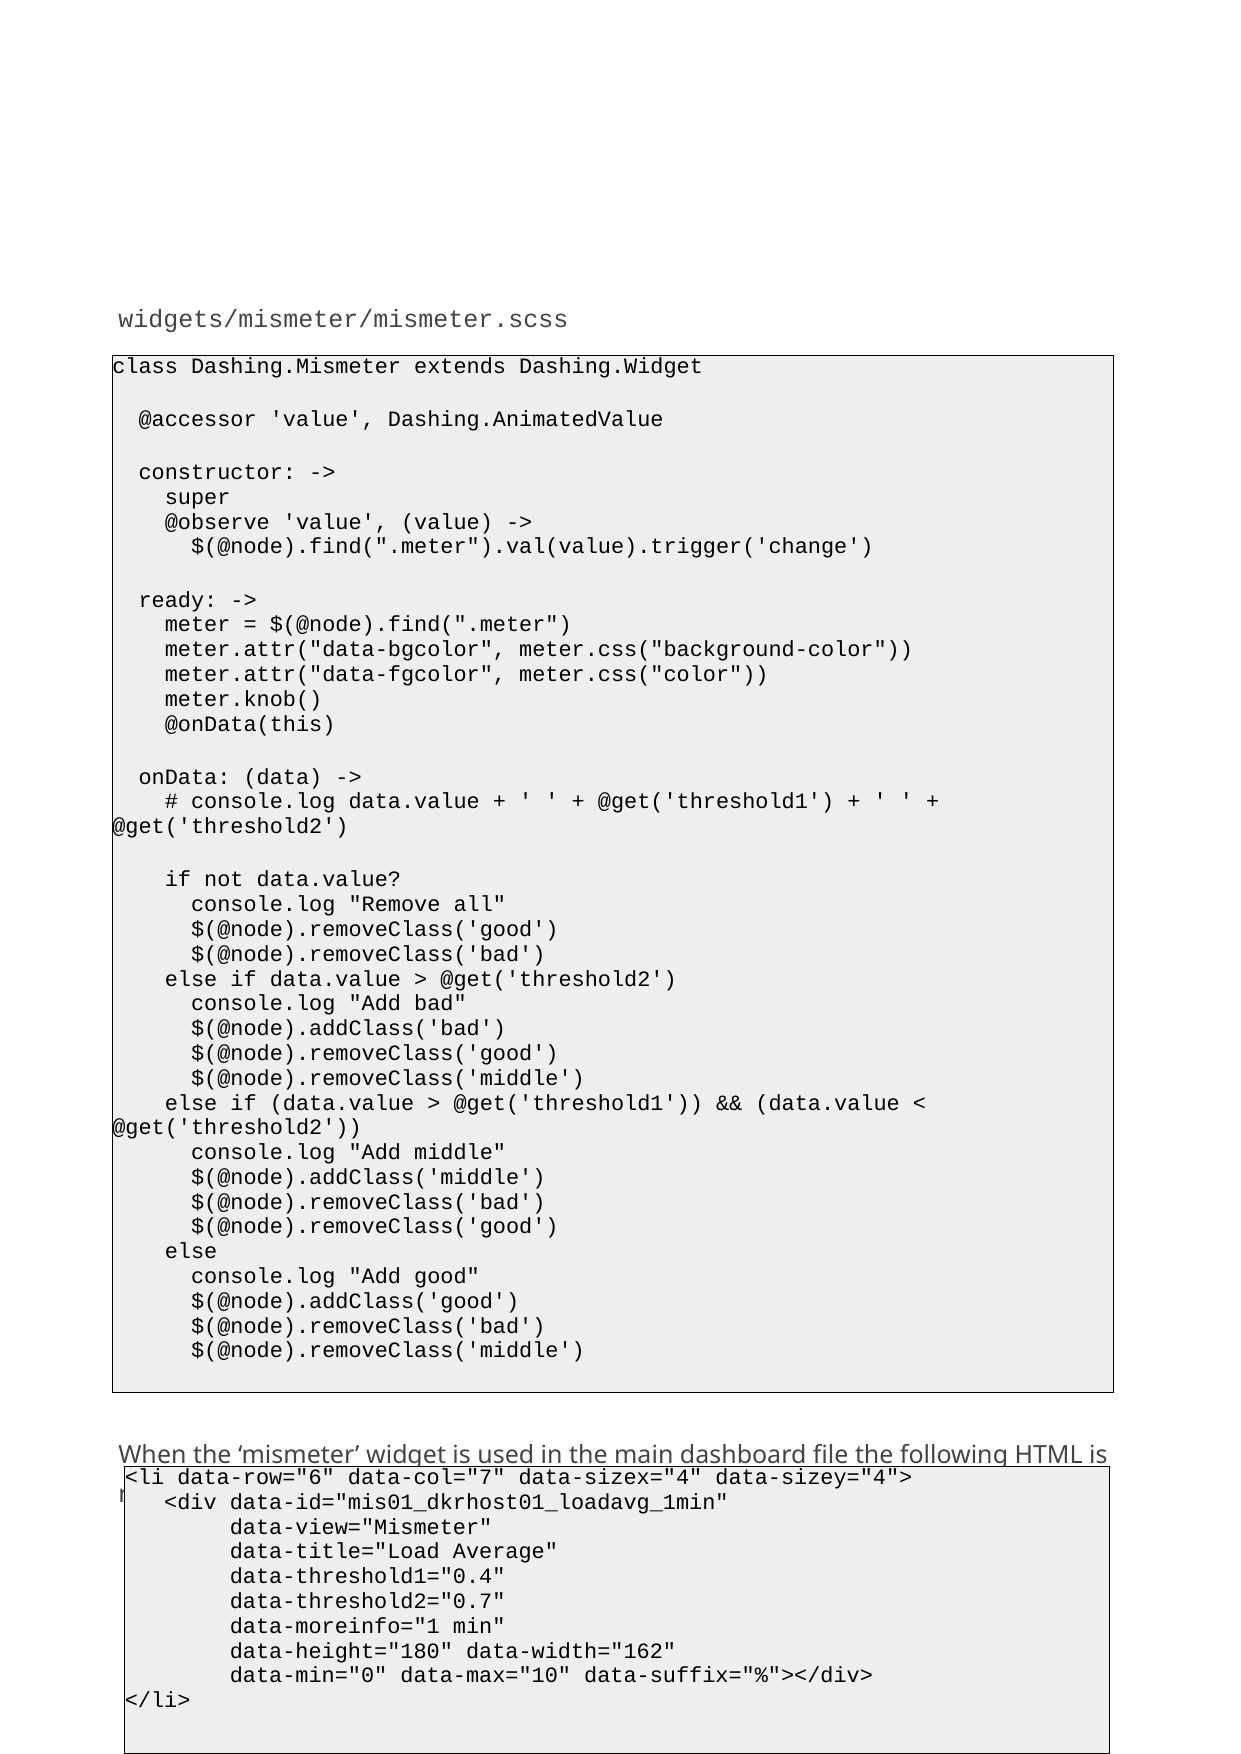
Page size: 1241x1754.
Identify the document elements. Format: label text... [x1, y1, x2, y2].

text widgets/mismeter/mismeter.scss [118, 306, 1122, 335]
text When the ‘mismeter’ widget is used in the main dashboard file the following HTML is required: [118, 1436, 1122, 1510]
